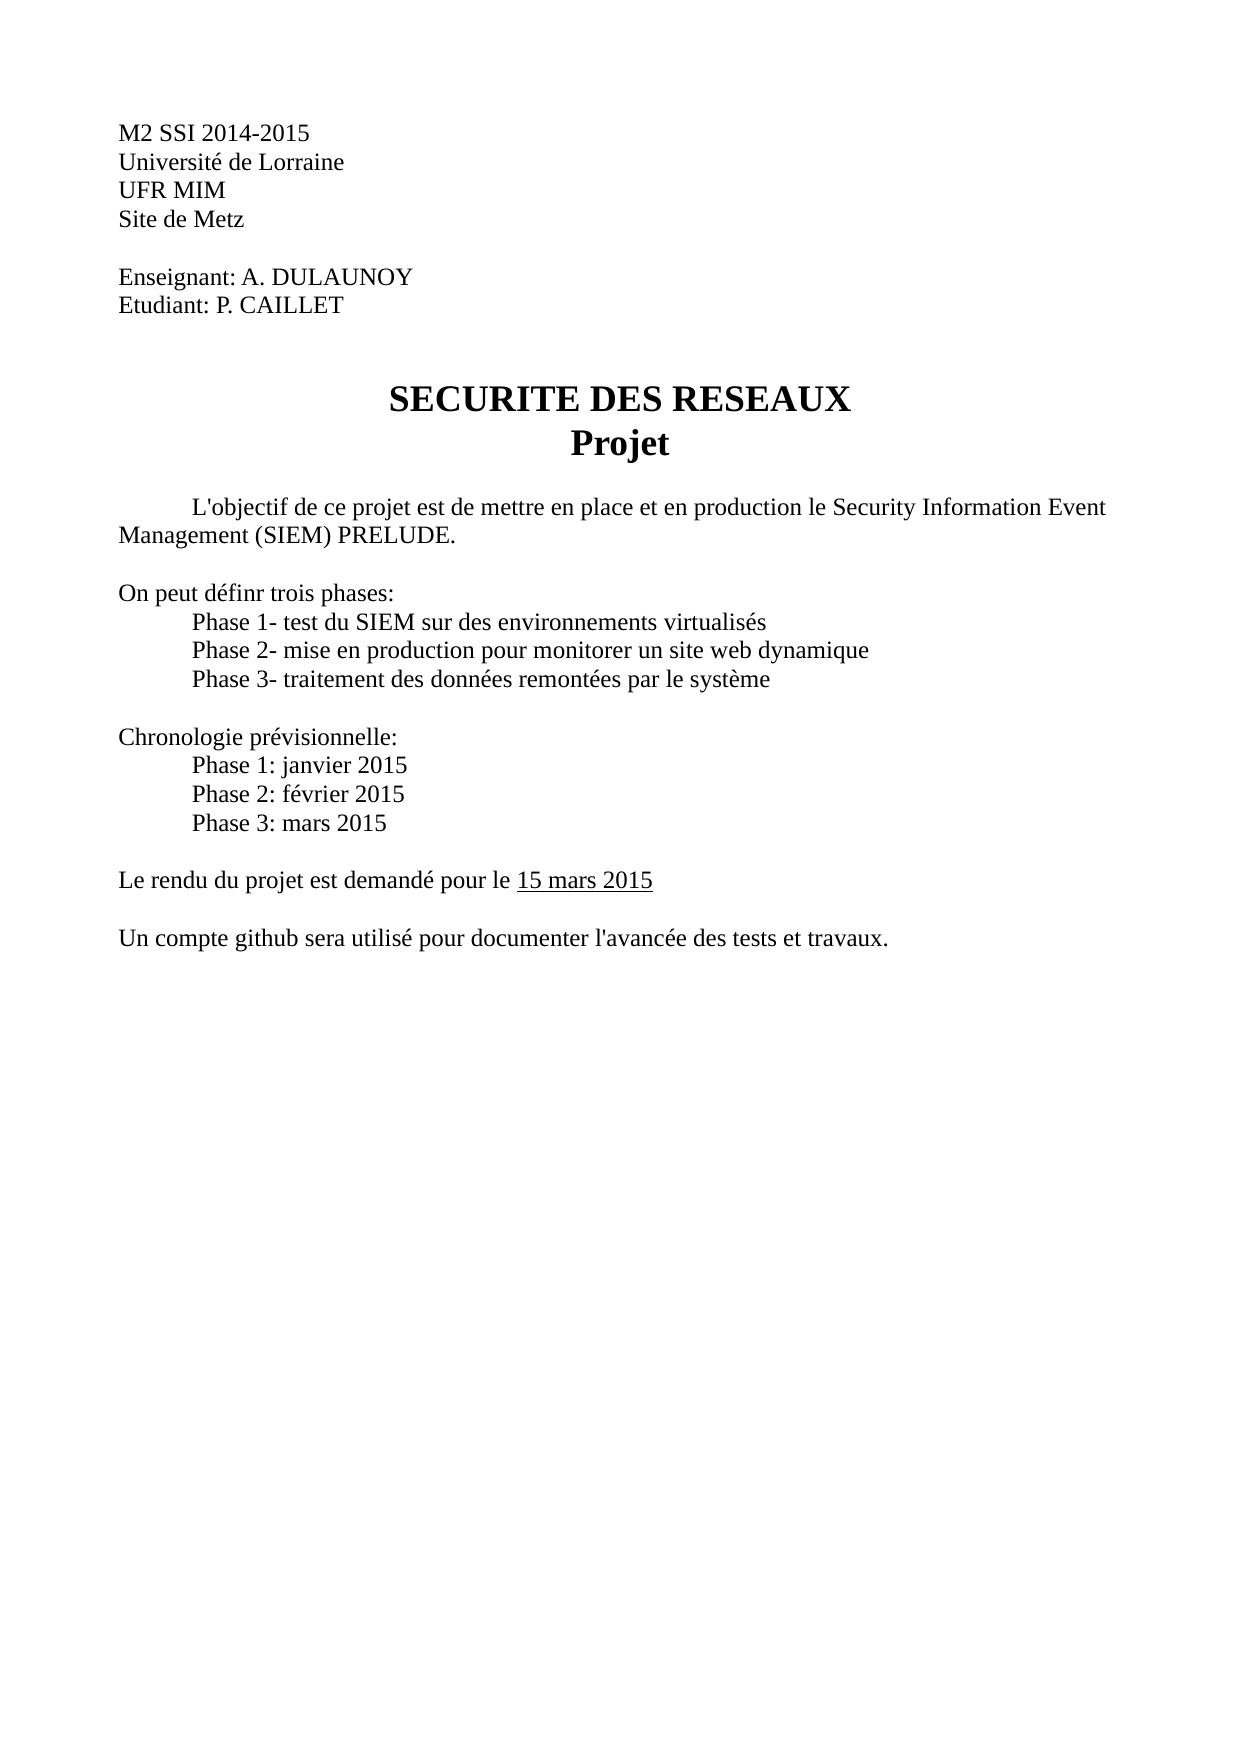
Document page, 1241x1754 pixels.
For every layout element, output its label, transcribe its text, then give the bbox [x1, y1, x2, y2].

text UFR MIM [118, 176, 1122, 204]
text M2 SSI 2014-2015 [118, 118, 1122, 147]
text Phase 3- traitement des données remontées par le système [118, 664, 1122, 693]
text Le rendu du projet est demandé pour le 15 mars 2015 [118, 866, 1122, 894]
text Phase 1: janvier 2015 [118, 751, 1122, 779]
text On peut définr trois phases: [118, 578, 1122, 607]
text Projet [118, 420, 1122, 463]
text Phase 2: février 2015 [118, 779, 1122, 808]
text SECURITE DES RESEAUX [118, 377, 1122, 420]
text L'objectif de ce projet est de mettre en place et en production le Security Information Event Management (SIEM) PRELUDE. [118, 492, 1122, 549]
text Phase 2- mise en production pour monitorer un site web dynamique [118, 636, 1122, 664]
text Enseignant: A. DULAUNOY [118, 262, 1122, 291]
text Phase 3: mars 2015 [118, 808, 1122, 837]
text Etudiant: P. CAILLET [118, 291, 1122, 319]
text Site de Metz [118, 204, 1122, 233]
text Université de Lorraine [118, 147, 1122, 176]
text Chronologie prévisionnelle: [118, 722, 1122, 751]
text Phase 1- test du SIEM sur des environnements virtualisés [118, 607, 1122, 636]
text Un compte github sera utilisé pour documenter l'avancée des tests et travaux. [118, 923, 1122, 952]
